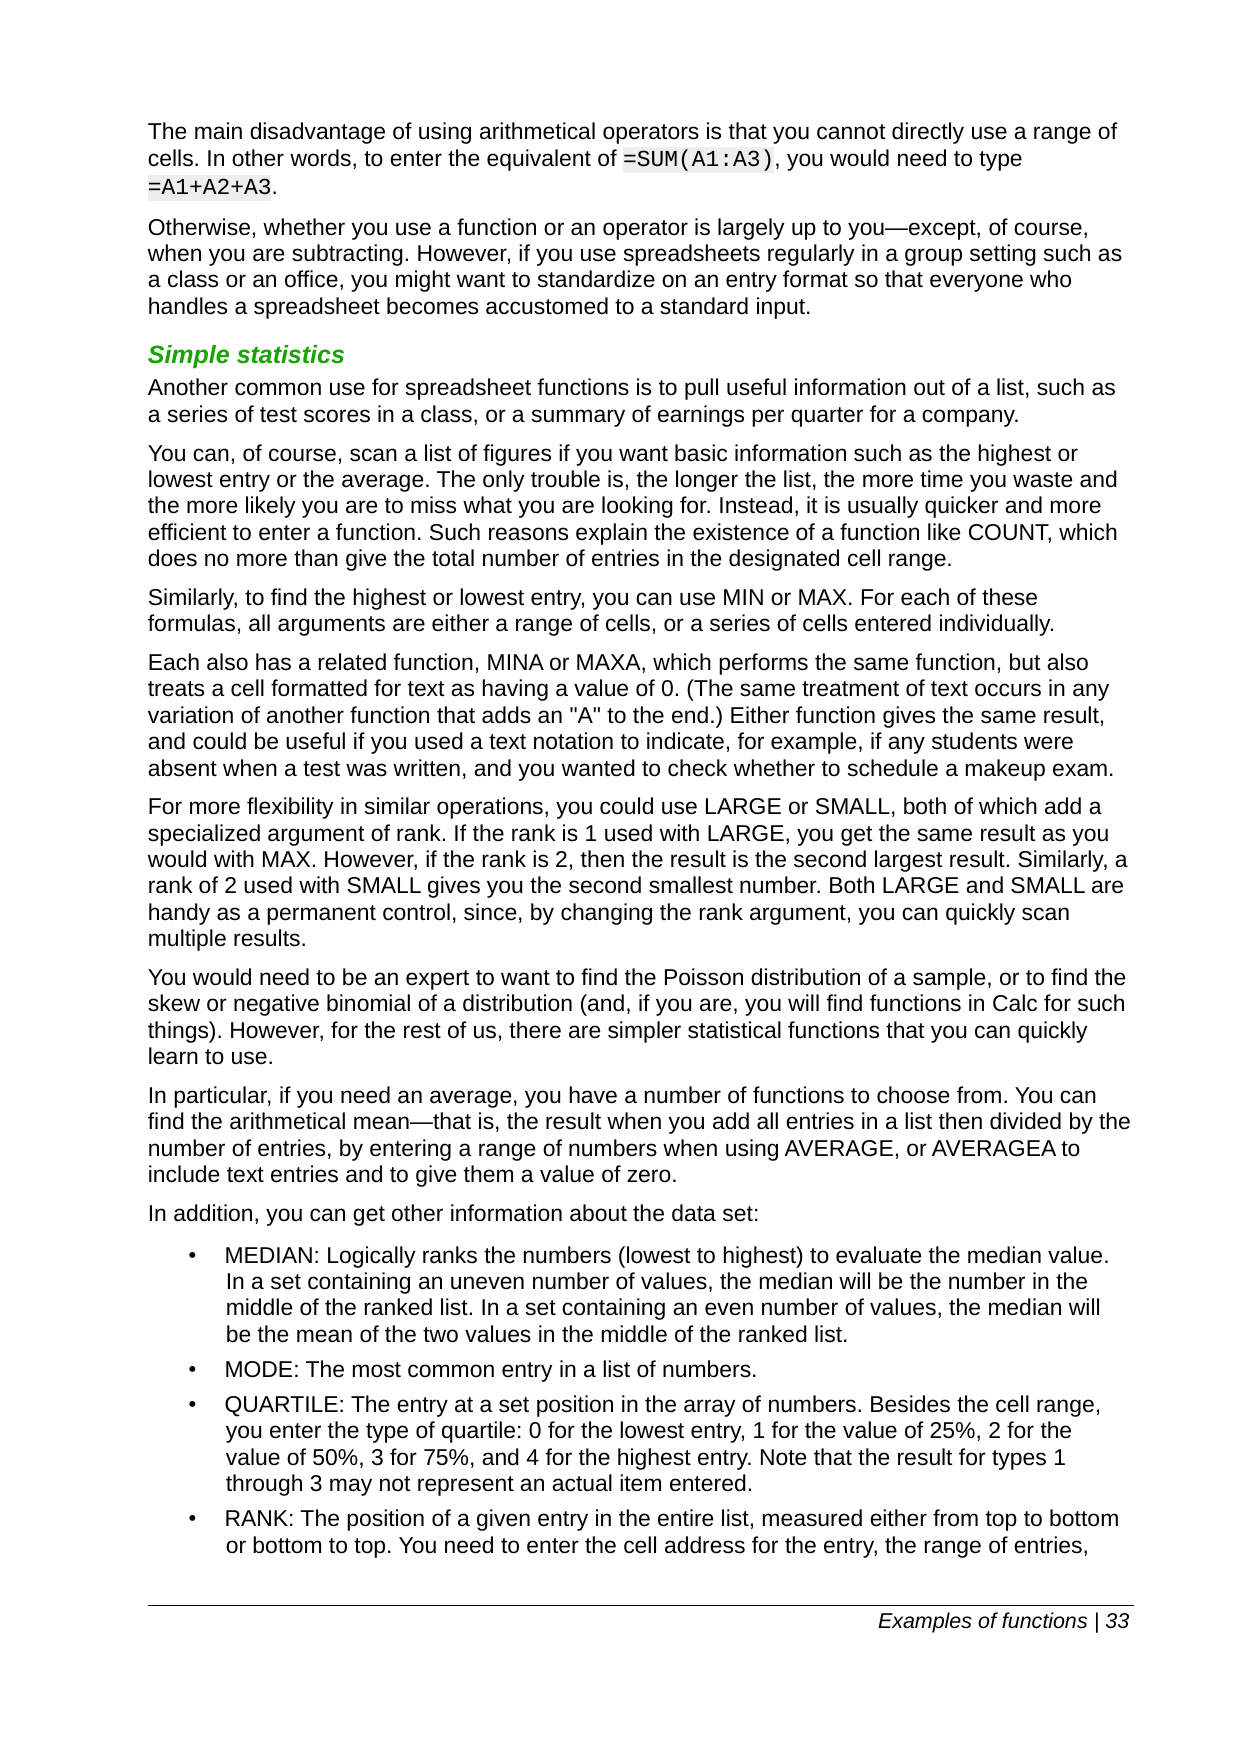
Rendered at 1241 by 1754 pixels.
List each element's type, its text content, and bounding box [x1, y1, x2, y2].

list MODE: The most common entry in a list of numbers. [185, 1353, 1134, 1382]
text You would need to be an expert to want to find the Poisson distribution of a sample, or to find the skew or negative binomial of a distribution (and, if you are, you will find functions in Calc for such things). However, for the rest of us, there are simpler statistical functions that you can quickly learn to use. [148, 964, 1134, 1069]
text You can, of course, scan a list of figures if you want basic information such as the highest or lowest entry or the average. The only trouble is, the longer the list, the more time you waste and the more likely you are to miss what you are looking for. Instead, it is usually quicker and more efficient to enter a function. Such reasons explain the existence of a function like COUNT, which does no more than give the total number of entries in the designated cell range. [148, 439, 1134, 571]
text Each also has a related function, MINA or MAXA, which performs the same function, but also treats a cell formatted for text as having a value of 0. (The same treatment of text occurs in any variation of another function that adds an "A" to the end.) Either function gives the same result, and could be useful if you used a text notation to indicate, for example, if any students were absent when a test was written, and you wanted to check whether to schedule a makeup exam. [148, 649, 1134, 781]
text Otherwise, whether you use a function or an operator is largely up to you—except, of course, when you are subtracting. However, if you use spreadsheets regularly in a group setting such as a class or an office, you might want to standardize on an entry format so that everyone who handles a spreadsheet becomes accustomed to a standard input. [148, 214, 1134, 319]
list MEDIAN: Logically ranks the numbers (lowest to highest) to evaluate the median value. In a set containing an uneven number of values, the median will be the number in the middle of the ranked list. In a set containing an even number of values, the median will be the mean of the two values in the middle of the ranked list. [185, 1239, 1134, 1347]
text In particular, if you need an average, you have a number of functions to choose from. You can find the arithmetical mean—that is, the result when you add all entries in a list then divided by the number of entries, by entering a range of numbers when using AVERAGE, or AVERAGEA to include text entries and to give them a value of zero. [148, 1082, 1134, 1187]
text Another common use for spreadsheet functions is to pull useful information out of a list, such as a series of test scores in a class, or a summary of earnings per quarter for a company. [148, 374, 1134, 427]
subtitle Simple statistics [148, 340, 1134, 368]
list QUARTILE: The entry at a set position in the array of numbers. Besides the cell range, you enter the type of quartile: 0 for the lowest entry, 1 for the value of 25%, 2 for the value of 50%, 3 for 75%, and 4 for the highest entry. Note that the result for types 1 through 3 may not represent an actual item entered. [185, 1388, 1134, 1496]
text For more flexibility in similar operations, you could use LARGE or SMALL, both of which add a specialized argument of rank. If the rank is 1 used with LARGE, you get the same result as you would with MAX. However, if the rank is 2, then the result is the second largest result. Similarly, a rank of 2 used with SMALL gives you the second smallest number. Both LARGE and SMALL are handy as a permanent control, since, by changing the rank argument, you can quickly scan multiple results. [148, 793, 1134, 951]
text Similarly, to find the highest or lowest entry, you can use MIN or MAX. For each of these formulas, all arguments are either a range of cells, or a series of cells entered individually. [148, 584, 1134, 637]
text The main disadvantage of using arithmetical operators is that you cannot directly use a range of cells. In other words, to enter the equivalent of =SUM(A1:A3), you would need to type =A1+A2+A3. [148, 118, 1134, 201]
list RANK: The position of a given entry in the entire list, measured either from top to bottom or bottom to top. You need to enter the cell address for the entry, the range of entries, [185, 1502, 1134, 1561]
list In addition, you can get other information about the data set: [148, 1200, 1134, 1226]
